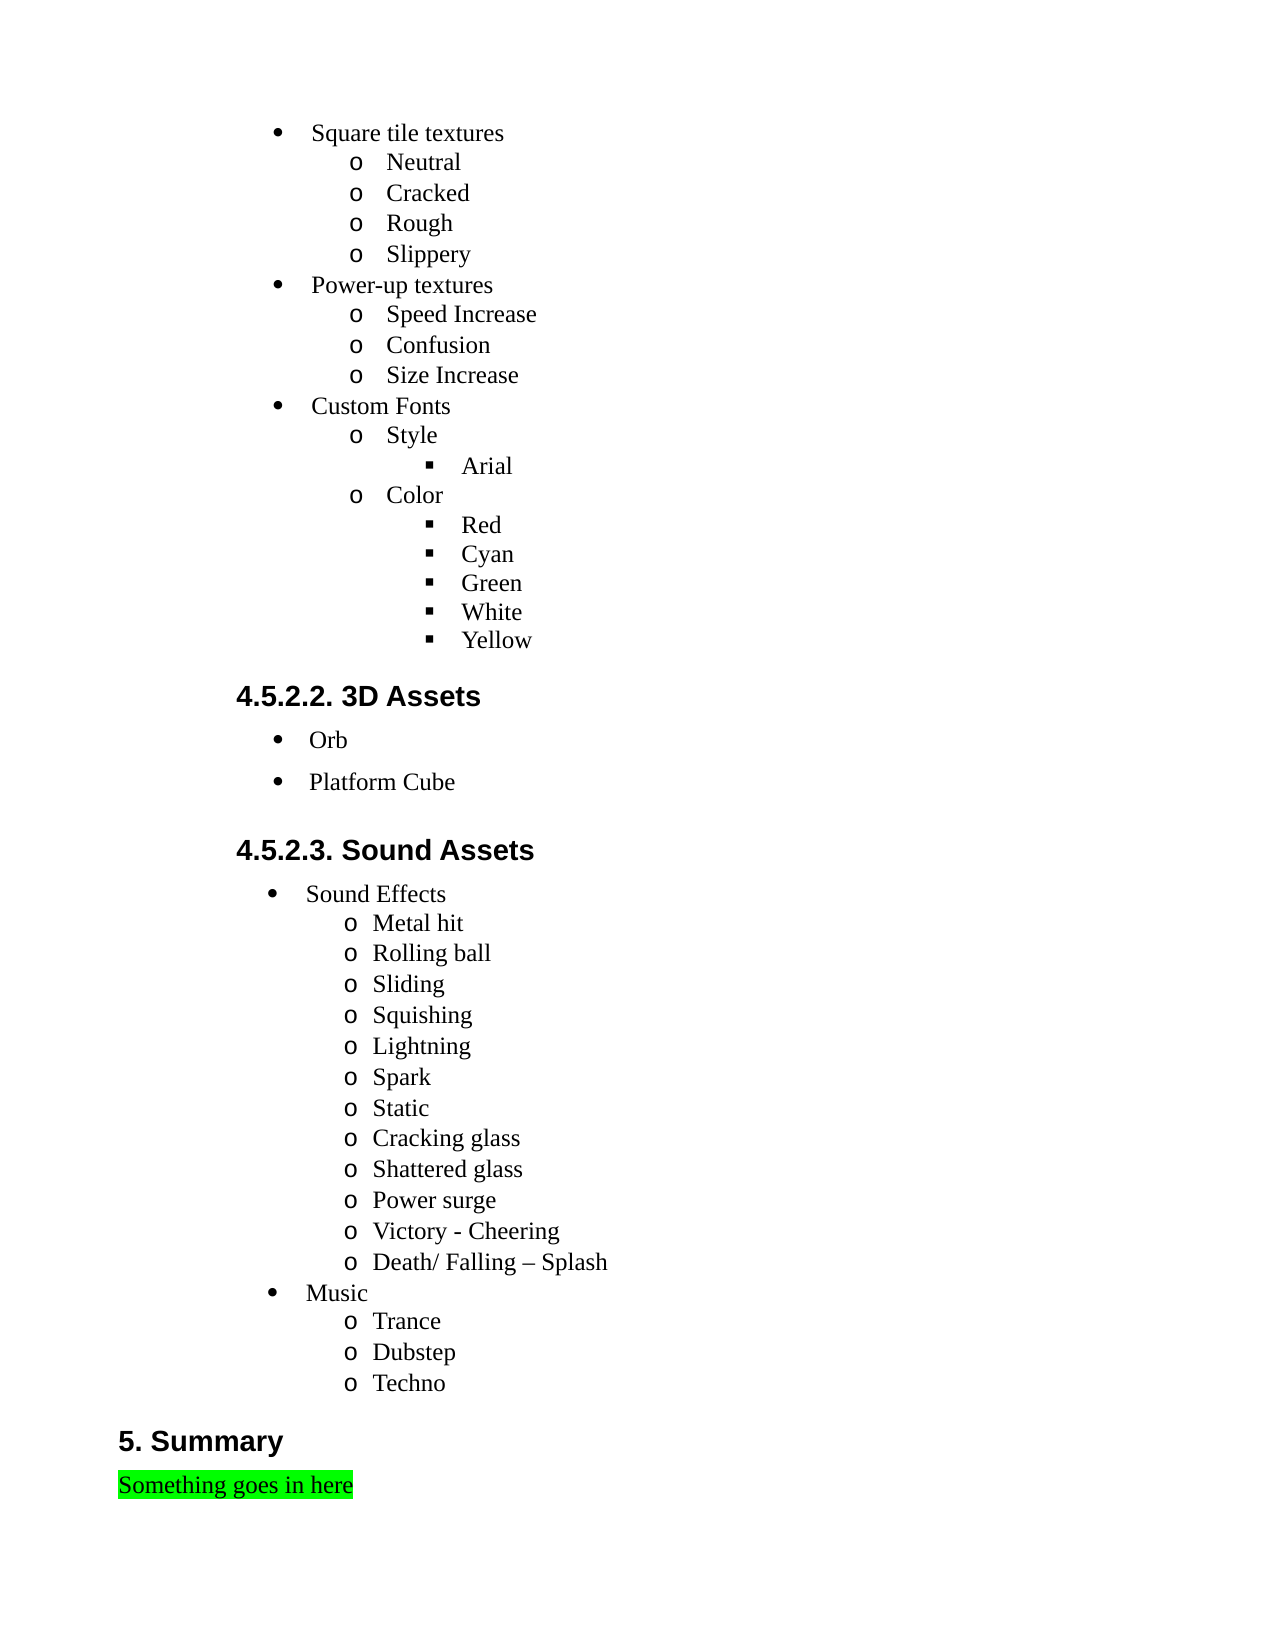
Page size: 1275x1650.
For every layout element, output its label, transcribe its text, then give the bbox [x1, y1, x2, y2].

list Neutral [349, 147, 1157, 178]
list Color [349, 480, 1157, 511]
list Dubstep [343, 1337, 1157, 1368]
list Orb [274, 725, 1157, 754]
list Size Increase [349, 361, 1157, 391]
list Sound Effects [268, 879, 1157, 908]
list Death/ Falling – Splash [343, 1247, 1157, 1278]
list Cracking glass [343, 1123, 1157, 1154]
list Victory - Cheering [343, 1216, 1157, 1247]
text Something goes in here [118, 1470, 1157, 1499]
list Metal hit [343, 908, 1157, 938]
list Spark [343, 1062, 1157, 1093]
list Red [424, 511, 1157, 539]
list Arial [424, 451, 1157, 480]
list Yellow [424, 626, 1157, 654]
subtitle 4.5.2.2. 3D Assets [236, 679, 1157, 713]
list Green [424, 568, 1157, 597]
list Platform Cube [274, 767, 1157, 795]
list Squishing [343, 1000, 1157, 1031]
list Square tile textures [274, 118, 1157, 147]
list Sliding [343, 969, 1157, 1000]
list Style [349, 420, 1157, 451]
list Lightning [343, 1031, 1157, 1062]
list Speed Increase [349, 299, 1157, 330]
list Cyan [424, 539, 1157, 568]
list Shattered glass [343, 1154, 1157, 1185]
list Rough [349, 208, 1157, 239]
list Power surge [343, 1185, 1157, 1216]
subtitle 4.5.2.3. Sound Assets [236, 833, 1157, 866]
subtitle 5. Summary [118, 1424, 1157, 1457]
list Custom Fonts [274, 391, 1157, 420]
list Cracked [349, 178, 1157, 208]
list Trance [343, 1306, 1157, 1337]
list Techno [343, 1368, 1157, 1399]
list Music [268, 1278, 1157, 1306]
list Static [343, 1093, 1157, 1123]
list Rolling ball [343, 938, 1157, 969]
list Confusion [349, 330, 1157, 361]
list Power-up textures [274, 270, 1157, 299]
list Slippery [349, 239, 1157, 270]
list White [424, 597, 1157, 626]
